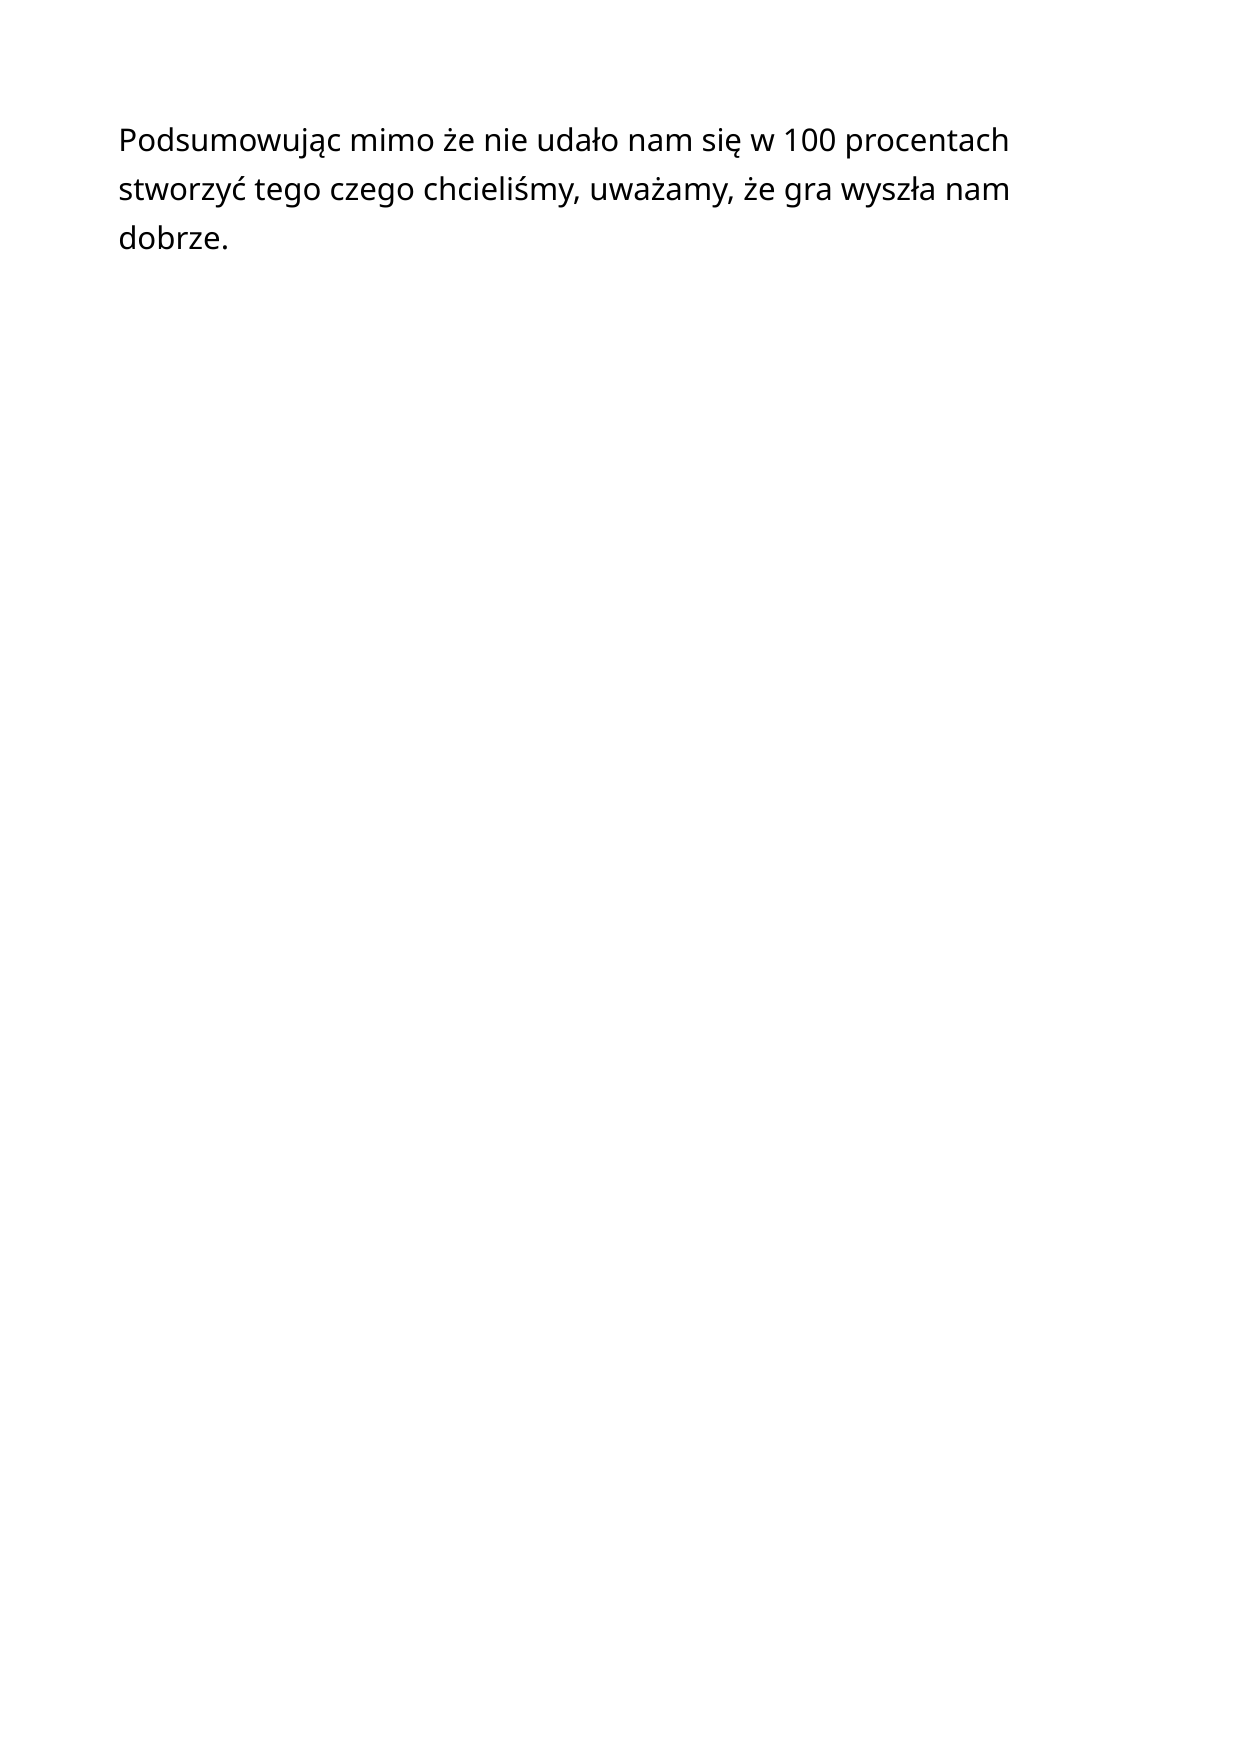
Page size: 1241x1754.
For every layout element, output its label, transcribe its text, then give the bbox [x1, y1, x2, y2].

text Podsumowując mimo że nie udało nam się w 100 procentach stworzyć tego czego chcieliśmy, uważamy, że gra wyszła nam dobrze. [118, 118, 1122, 259]
